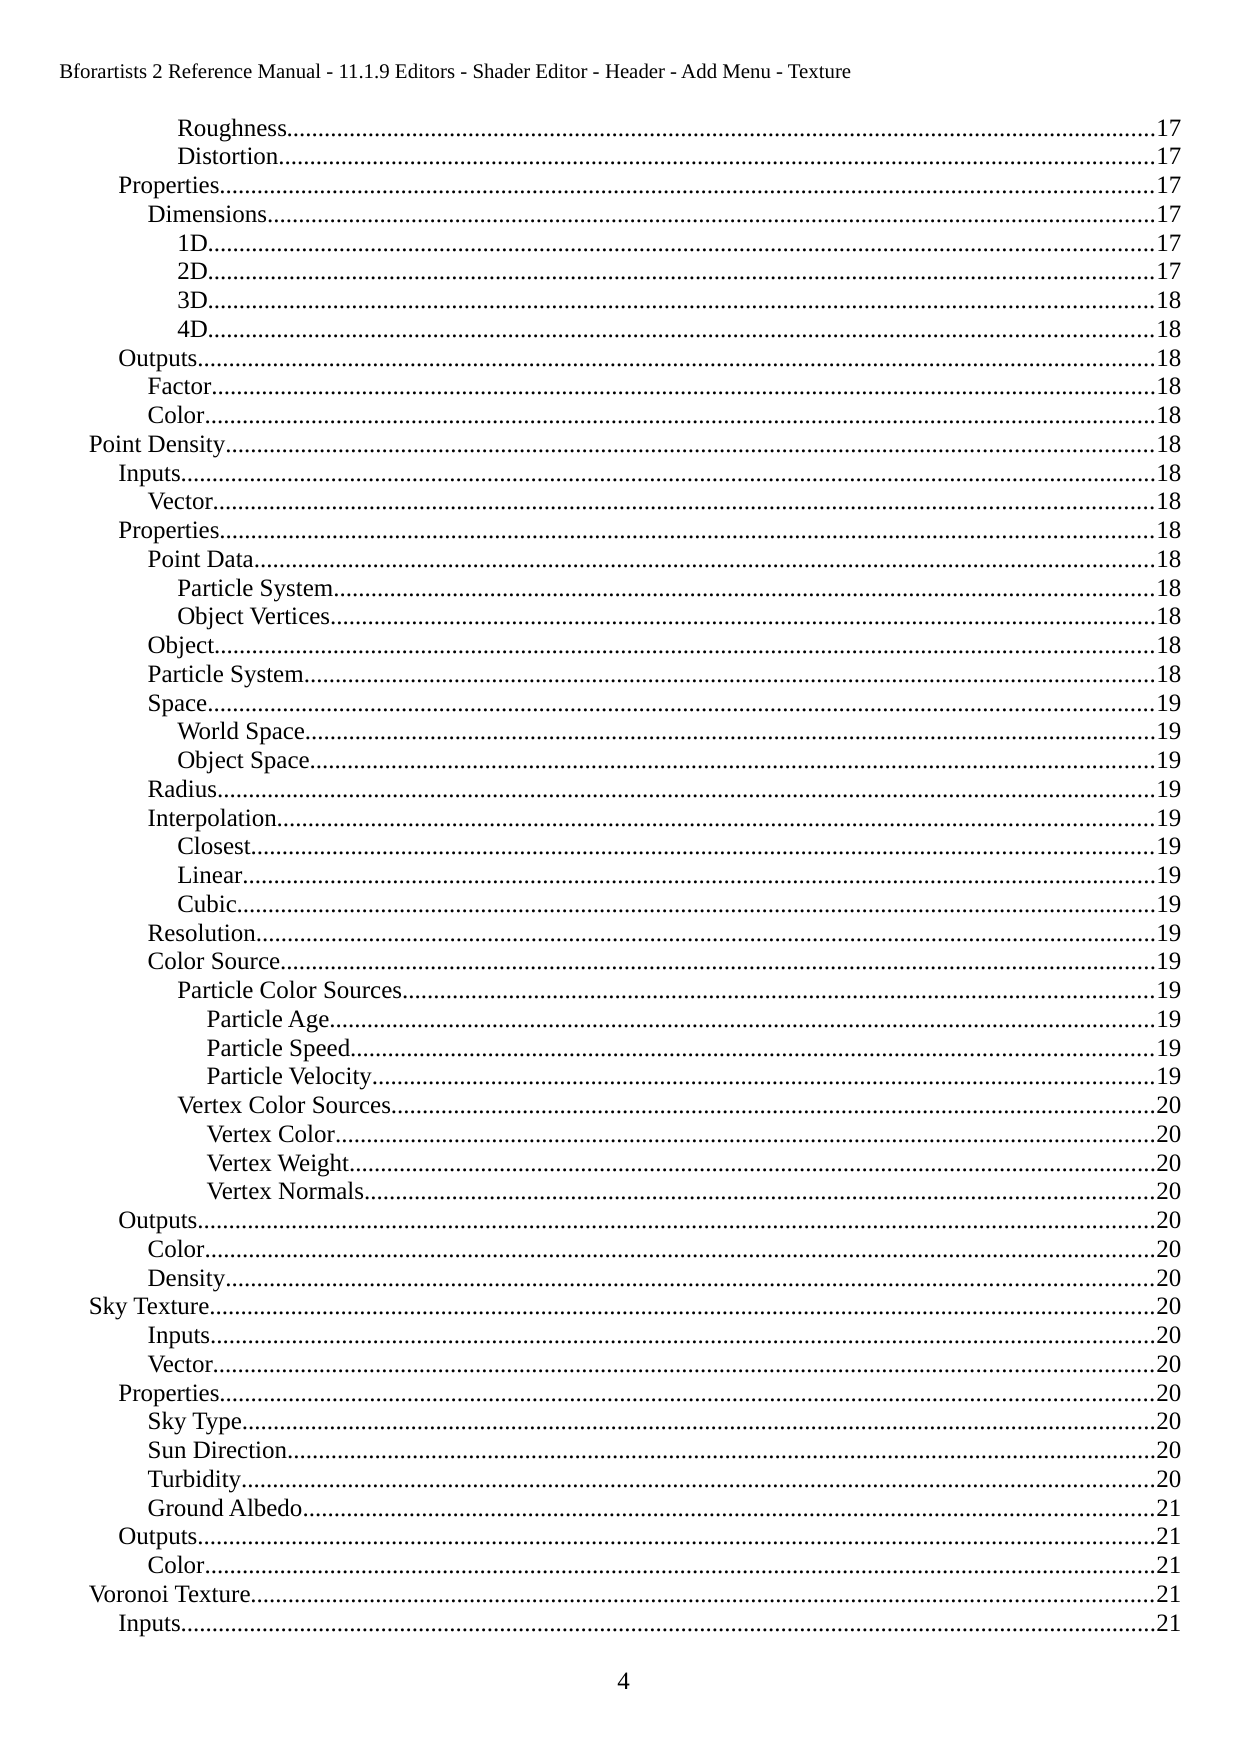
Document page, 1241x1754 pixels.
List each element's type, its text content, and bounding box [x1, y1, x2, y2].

text Sun Direction 20 [147, 1435, 1181, 1464]
text Particle Speed 19 [206, 1033, 1181, 1061]
text Properties 18 [118, 515, 1181, 544]
text Outputs 20 [118, 1205, 1181, 1234]
text Vertex Color 20 [206, 1119, 1181, 1148]
text Factor 18 [147, 371, 1181, 400]
text Inputs 20 [147, 1320, 1181, 1349]
text 2D 17 [177, 256, 1181, 285]
text Sky Texture 20 [88, 1291, 1181, 1320]
text Closest 19 [177, 831, 1181, 860]
text 4D 18 [177, 314, 1181, 343]
text Object 18 [147, 630, 1181, 659]
text Resolution 19 [147, 918, 1181, 946]
text Object Space 19 [177, 745, 1181, 774]
text Vector 18 [147, 486, 1181, 515]
text Density 20 [147, 1263, 1181, 1291]
text Space 19 [147, 688, 1181, 716]
text Vertex Normals 20 [206, 1176, 1181, 1205]
text Particle Velocity 19 [206, 1061, 1181, 1090]
text Roughness 17 [177, 113, 1181, 141]
text Point Data 18 [147, 544, 1181, 573]
text Interpolation 19 [147, 803, 1181, 831]
text Linear 19 [177, 860, 1181, 889]
text Properties 17 [118, 170, 1181, 199]
text Outputs 21 [118, 1521, 1181, 1550]
text Vector 20 [147, 1349, 1181, 1378]
text Color Source 19 [147, 946, 1181, 975]
text World Space 19 [177, 716, 1181, 745]
text Inputs 18 [118, 458, 1181, 486]
text Particle System 18 [177, 573, 1181, 601]
text Vertex Color Sources 20 [177, 1090, 1181, 1119]
text Ground Albedo 21 [147, 1493, 1181, 1521]
text Dimensions 17 [147, 199, 1181, 228]
text Radius 19 [147, 774, 1181, 803]
text Outputs 18 [118, 343, 1181, 371]
text Color 21 [147, 1550, 1181, 1579]
text Object Vertices 18 [177, 601, 1181, 630]
text Turbidity 20 [147, 1464, 1181, 1493]
text Distortion 17 [177, 141, 1181, 170]
text Properties 20 [118, 1378, 1181, 1406]
text Inputs 21 [118, 1608, 1181, 1636]
text Sky Type 20 [147, 1406, 1181, 1435]
text Vertex Weight 20 [206, 1148, 1181, 1176]
text Point Density 18 [88, 429, 1181, 458]
text 1D 17 [177, 228, 1181, 256]
text Voronoi Texture 21 [88, 1579, 1181, 1608]
text Particle System 18 [147, 659, 1181, 688]
text Color 18 [147, 400, 1181, 429]
text Particle Age 19 [206, 1004, 1181, 1033]
text Cubic 19 [177, 889, 1181, 918]
text Particle Color Sources 19 [177, 975, 1181, 1004]
text 3D 18 [177, 285, 1181, 314]
text Color 20 [147, 1234, 1181, 1263]
